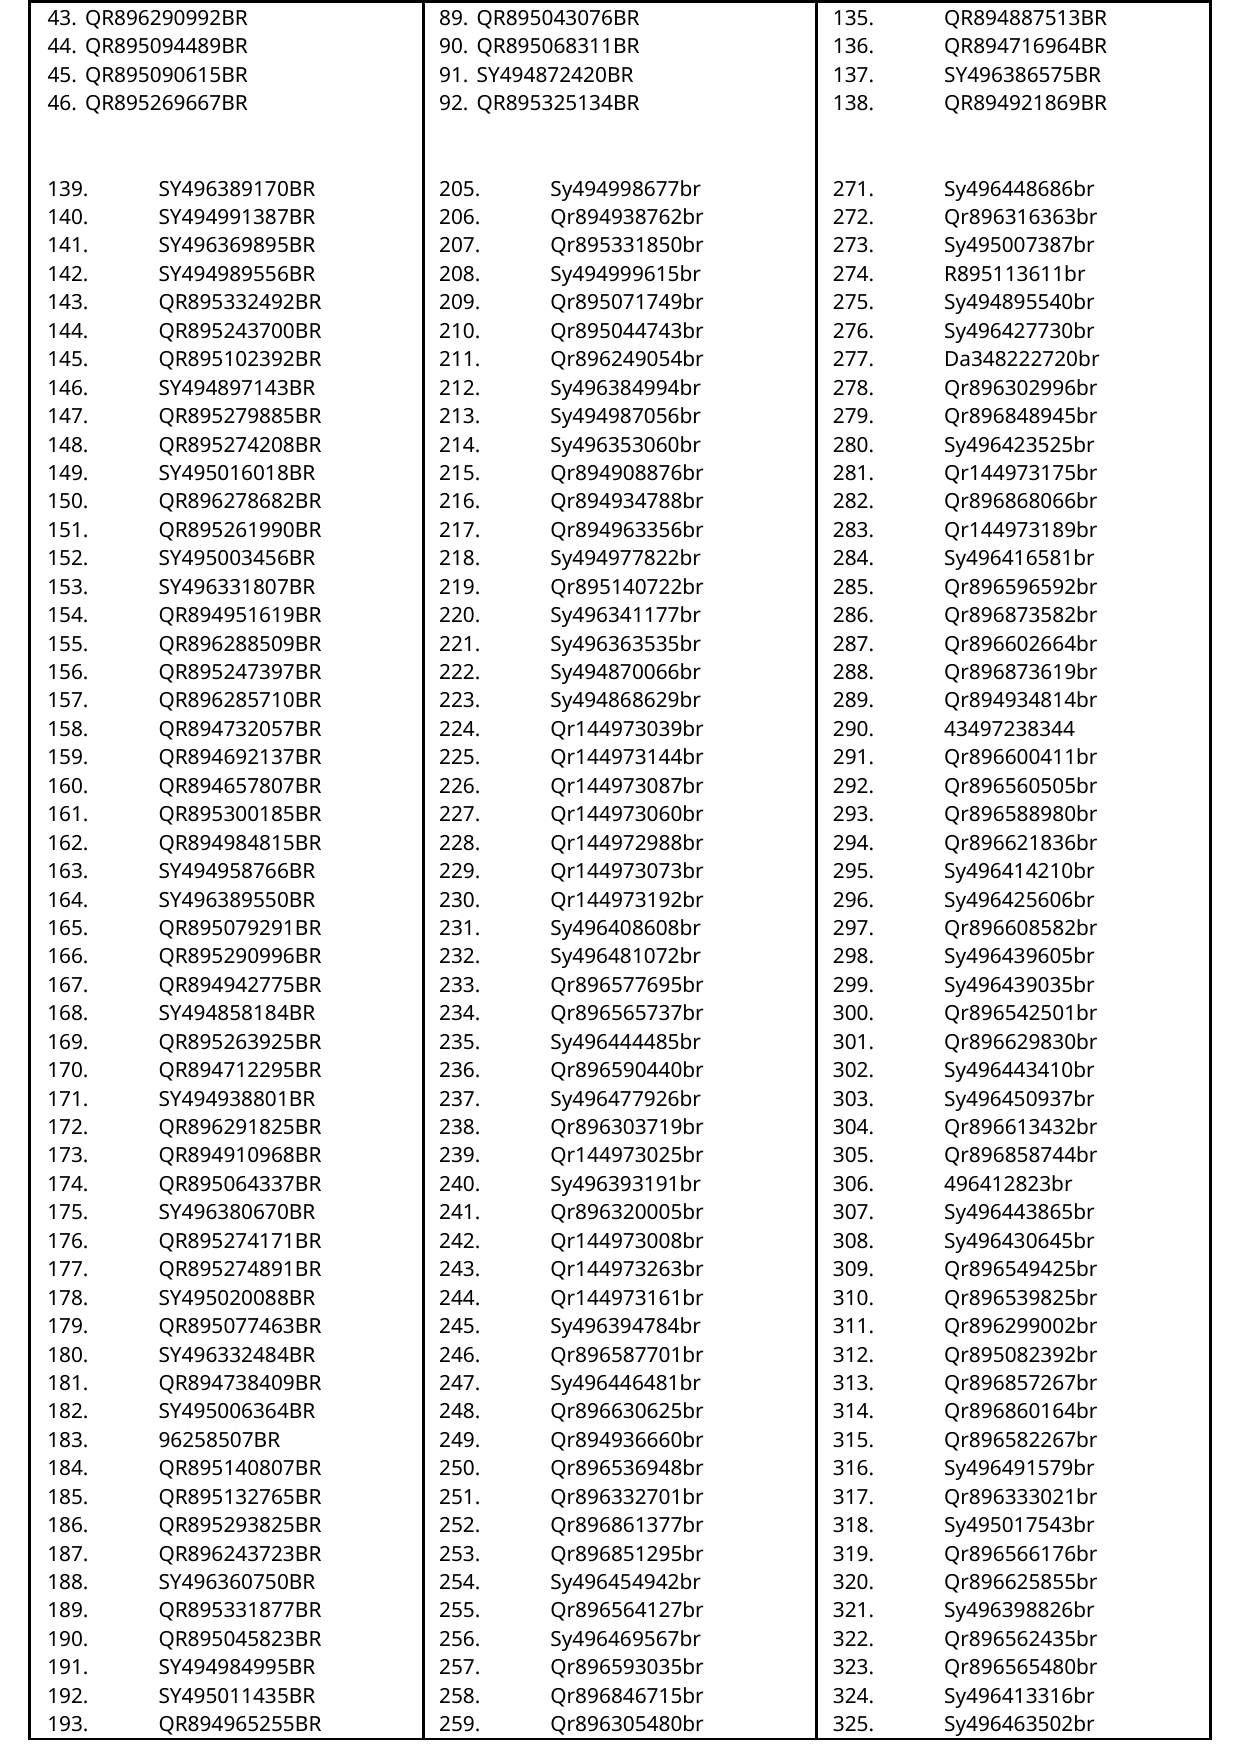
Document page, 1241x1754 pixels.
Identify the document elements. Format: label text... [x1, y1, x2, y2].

table_cell QR894889488BR SY496367758BR R895108228BR SY494866058BR QR895078384BR QR895319377BR SY494879958BR QR896288852BR QR894904596BR QR895245042BR SY494895394BR QR894959590BR QR895115215BR QR895283125BR QR895110734BR QR894938317BR QR895044955BR QR894967636BR SY494986529BR SY494977836BR QR895072735BR SY494991784BR QR895245538BR QR895332753BR QR894970476BR SY494972768BR QR895242845BR SY494922143BR QR895293799BR QR895121391BR SY496328621BR SY496332728BR SY496331170BR SY494987759BR SY496347501BR SY495013878BR QR895131589BR QR895320675BR SY495000225BR SY494867892BR SY494918475BR SY494946635BR QR895043076BR QR895068311BR SY494872420BR QR895325134BR Sy494998677br Qr894938762br Qr895331850br Sy494999615br Qr895071749br Qr895044743br Qr896249054br Sy496384994br Sy494987056br Sy496353060br Qr894908876br Qr894934788br Qr894963356br Sy494977822br Qr895140722br Sy496341177br Sy496363535br Sy494870066br Sy494868629br Qr144973039br Qr144973144br Qr144973087br Qr144973060br Qr144972988br Qr144973073br Qr144973192br Sy496408608br Sy496481072br Qr896577695br Qr896565737br Sy496444485br Qr896590440br Sy496477926br Qr896303719br Qr144973025br Sy496393191br Qr896320005br Qr144973008br Qr144973263br Qr144973161br Sy496394784br Qr896587701br Sy496446481br Qr896630625br Qr894936660br Qr896536948br Qr896332701br Qr896861377br Qr896851295br Sy496454942br Qr896564127br Sy496469567br Qr896593035br Qr896846715br Qr896305480br Qr896872410br Sy496392457br Qr896875288br Sy496405031br Qr896567361br Qr896874720br Qr896301633br Qr896248544br Qr895260985br Sy496452575br Sy496412430br [425, 3, 815, 1738]
table_cell 895329140BR SY496354140BR QR896239940BR SY496357469BR SY494998425BR SY495005987BR QR896276942BR SY4899586BR QR895051165BR QR894720345BR SY491868151BR QR894914942BR QR894687049BR QR894958988BR SY494937528BR QR894884579BR QR894735570BR SY494871818BR SY494885410BR QR894977987BR SY494860109BR QR896293203BR SY496342393BR SY494892693BR QR895075122BR QR894884375BR QR895136864BR QR895062490BR SY494985660BR QR895307467BR QR896282885BR QR895299788BR QR894730881BR QR894673416BR SY494982028BR SY495018138BR QR895333674BR QR894720456BR QR894934638BR QR895095467BR QR895108599BR QR895296129BR QR894887513BR QR894716964BR SY496386575BR QR894921869BR Sy496448686br Qr896316363br Sy495007387br R895113611br Sy494895540br Sy496427730br Da348222720br Qr896302996br Qr896848945br Sy496423525br Qr144973175br Qr896868066br Qr144973189br Sy496416581br Qr896596592br Qr896873582br Qr896602664br Qr896873619br Qr894934814br 43497238344 Qr896600411br Qr896560505br Qr896588980br Qr896621836br Sy496414210br Sy496425606br Qr896608582br Sy496439605br Sy496439035br Qr896542501br Qr896629830br Sy496443410br Sy496450937br Qr896613432br Qr896858744br 496412823br Sy496443865br Sy496430645br Qr896549425br Qr896539825br Qr896299002br Qr895082392br Qr896857267br Qr896860164br Qr896582267br Sy496491579br Qr896333021br Sy495017543br Qr896566176br Qr896625855br Sy496398826br Qr896562435br Qr896565480br Sy496413316br Sy496463502br Qr896607176br Qr896317810br Sy496452575br Sy496412430br [818, 3, 1209, 1738]
table_cell QR895135957BR QR895323371BR QR895073648BR QR895290523BR QR896266653BR QR896249010BR SY496371355BR QR895298120BR QR895108157BR SY495019990BR SY495008484BR SY495009082BR SY494908950BR SY496359969BR SY494935178BR SY496337481BR QR894739903BR QR894898618BR SY494985744BR SY494951873BR SY494991824BR QR896265074BR SY496349082BR QR895119804BR SY496380992BR QR895084036BR SY495018288BR SY494981932BR QR895109285BR SY494971285BR SY494977368BR SY494912265BR QR894950043BR QR895122468BR SY494899095BR SY494994560BR QR895294437BR SY494901378BR SY494896531BR QR895113687BR QR895244679BR SY494863768BR QR896290992BR QR895094489BR QR895090615BR QR895269667BR SY496389170BR SY494991387BR SY496369895BR SY494989556BR QR895332492BR QR895243700BR QR895102392BR SY494897143BR QR895279885BR QR895274208BR SY495016018BR QR896278682BR QR895261990BR SY495003456BR SY496331807BR QR894951619BR QR896288509BR QR895247397BR QR896285710BR QR894732057BR QR894692137BR QR894657807BR QR895300185BR QR894984815BR SY494958766BR SY496389550BR QR895079291BR QR895290996BR QR894942775BR SY494858184BR QR895263925BR QR894712295BR SY494938801BR QR896291825BR QR894910968BR QR895064337BR SY496380670BR QR895274171BR QR895274891BR SY495020088BR QR895077463BR SY496332484BR QR894738409BR SY495006364BR 96258507BR QR895140807BR QR895132765BR QR895293825BR QR896243723BR SY496360750BR QR895331877BR QR895045823BR SY494984995BR SY495011435BR QR894965255BR SY496335273BR QR895105646BR SY494977941BR QR894913385BR SY494979151BR QR895112973BR SY494982120BR QR896276562BR QR895081879BR QR895092797BR QR895087580BR [31, 3, 422, 1738]
